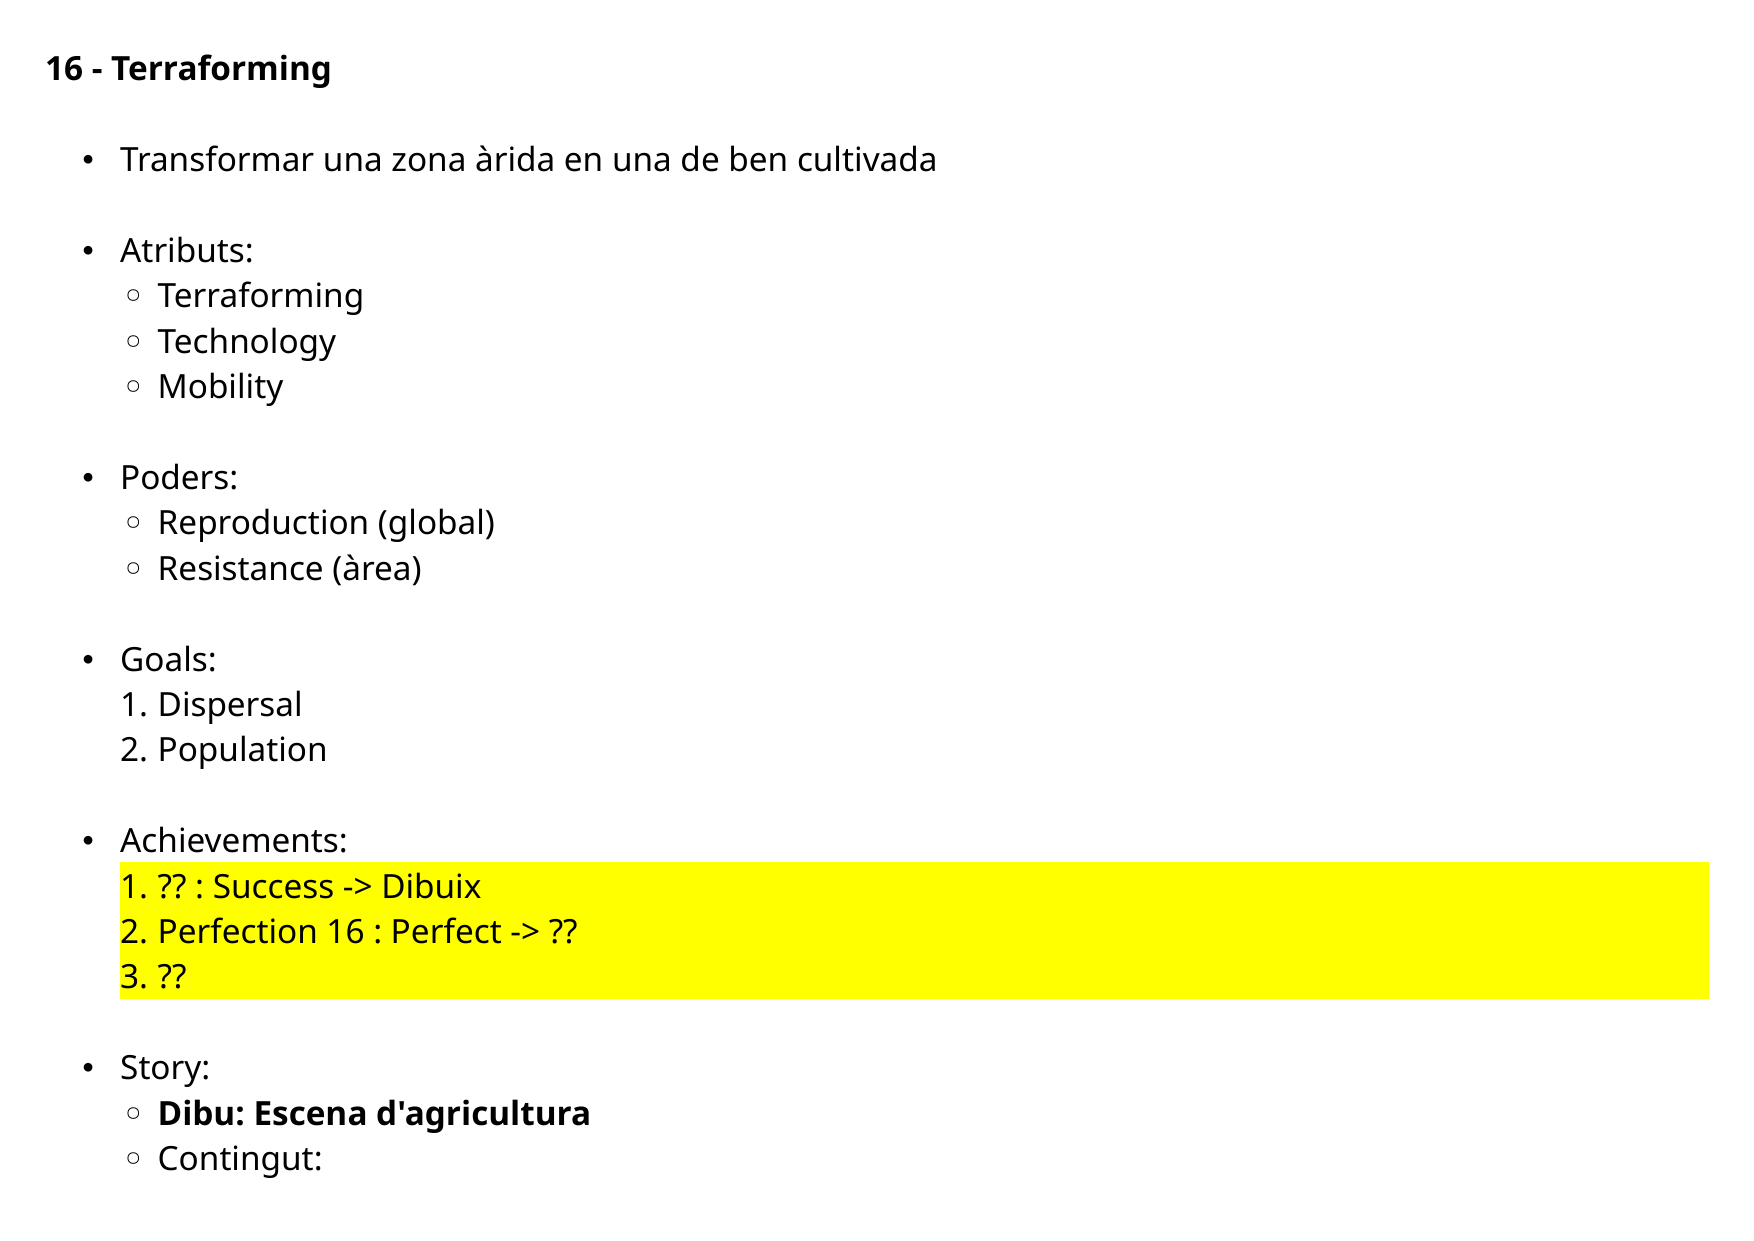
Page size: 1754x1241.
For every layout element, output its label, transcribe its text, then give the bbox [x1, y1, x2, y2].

list Resistance (àrea) [120, 544, 1709, 590]
list Perfection 16 : Perfect -> ?? [120, 908, 1709, 953]
list Mobility [120, 363, 1709, 408]
list Population [120, 726, 1709, 772]
list Technology [120, 317, 1709, 363]
list Transformar una zona àrida en una de ben cultivada [82, 136, 1709, 181]
list Dispersal [120, 681, 1709, 726]
list ?? [120, 953, 1709, 999]
list Terraforming [120, 272, 1709, 317]
list Contingut: [120, 1135, 1709, 1180]
list Dibu: Escena d'agricultura [120, 1089, 1709, 1135]
list Atributs: [82, 227, 1709, 272]
list Goals: [82, 635, 1709, 681]
list Story: [82, 1044, 1709, 1089]
text 16 - Terraforming [45, 45, 1709, 90]
list Reproduction (global) [120, 499, 1709, 544]
list Achievements: [82, 817, 1709, 862]
list Poders: [82, 454, 1709, 499]
list ?? : Success -> Dibuix [120, 862, 1709, 908]
